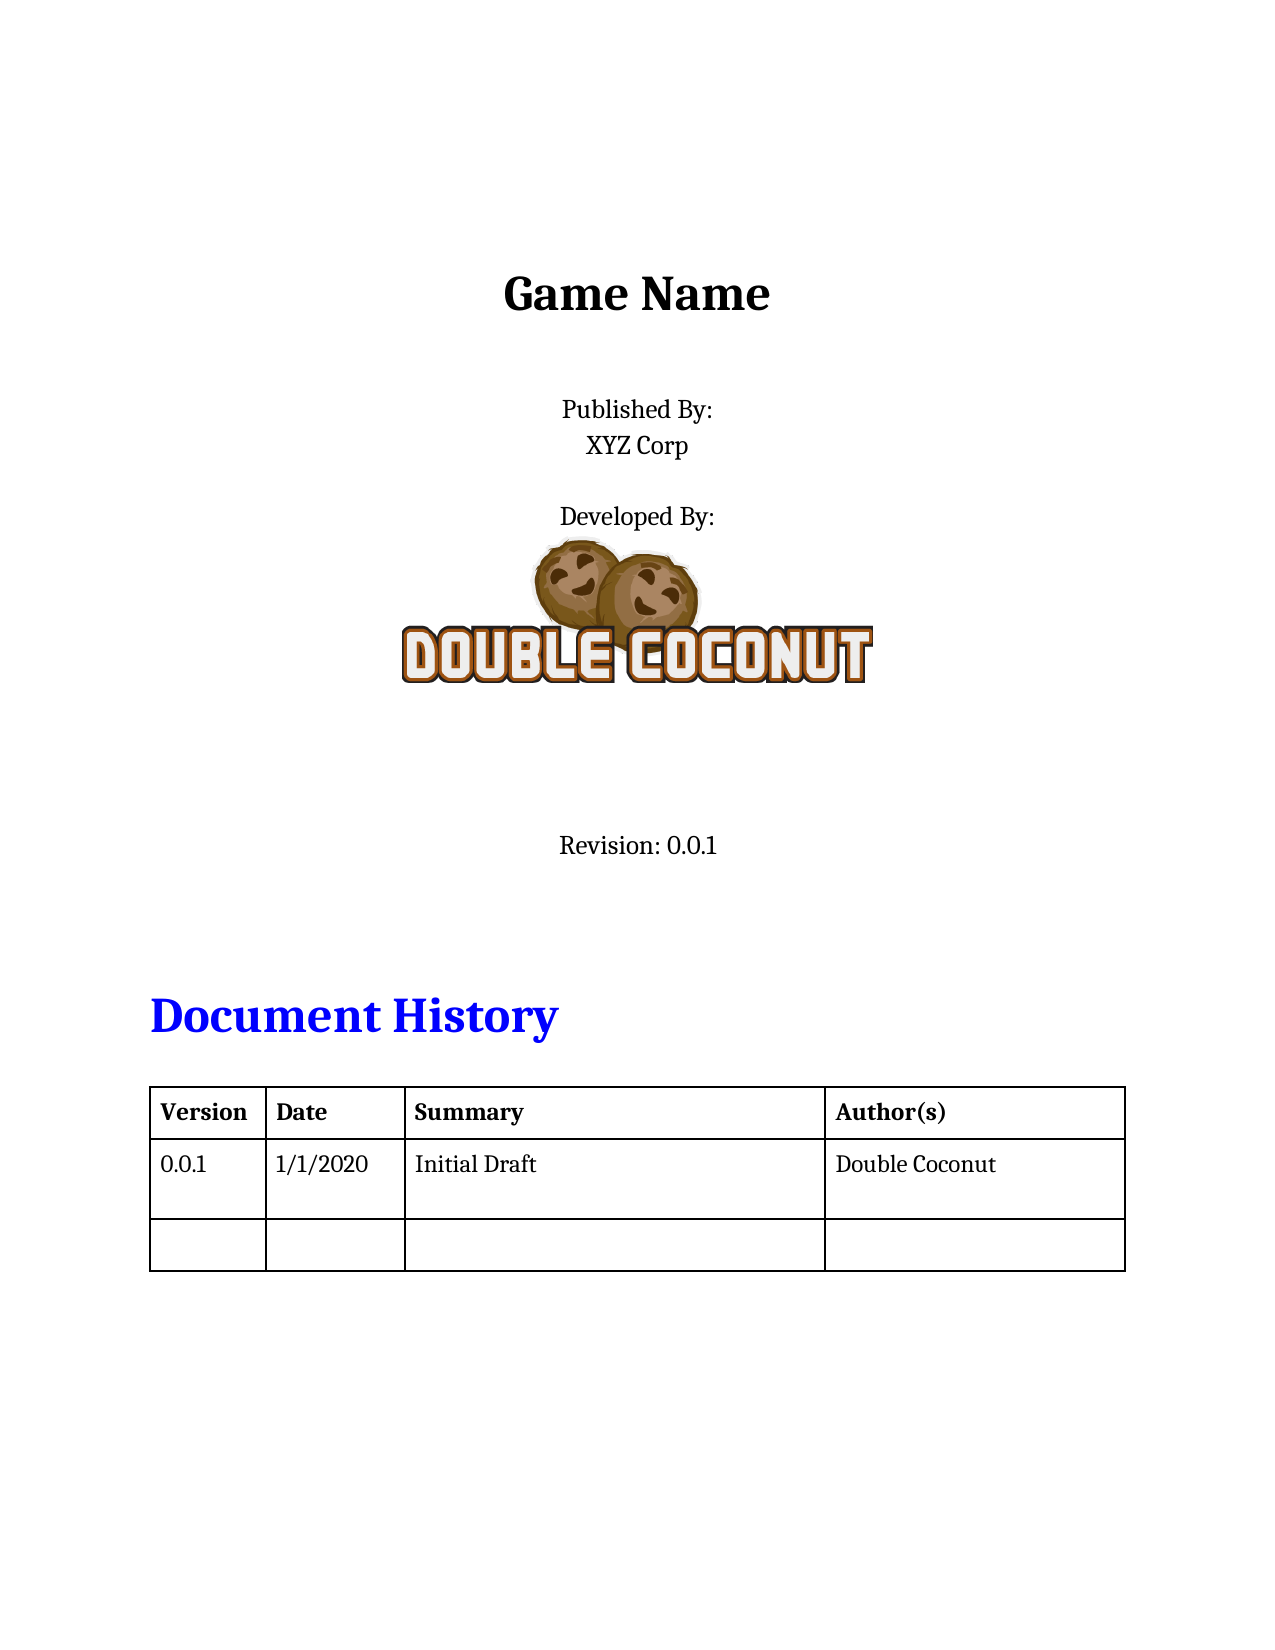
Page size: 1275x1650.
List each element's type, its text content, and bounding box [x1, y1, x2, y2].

table_cell Initial Draft [406, 1140, 824, 1218]
table_cell 0.0.1 [151, 1140, 265, 1218]
text XYZ Corp [150, 430, 1125, 461]
table_cell [406, 1220, 824, 1269]
table_header Author(s) [826, 1088, 1124, 1137]
text Developed By: [150, 501, 1125, 532]
text Published By: [150, 394, 1125, 425]
table_cell [267, 1220, 404, 1269]
table_cell 1/1/2020 [267, 1140, 404, 1218]
title Game Name [150, 265, 1125, 322]
table_header Date [267, 1088, 404, 1137]
picture [402, 536, 873, 683]
table_header Version [151, 1088, 265, 1137]
table_cell [826, 1220, 1124, 1269]
table_cell [151, 1220, 265, 1269]
subtitle Document History [150, 987, 1125, 1044]
text Revision: 0.0.1 [150, 830, 1125, 861]
table_header Summary [406, 1088, 824, 1137]
table_cell Double Coconut [826, 1140, 1124, 1218]
